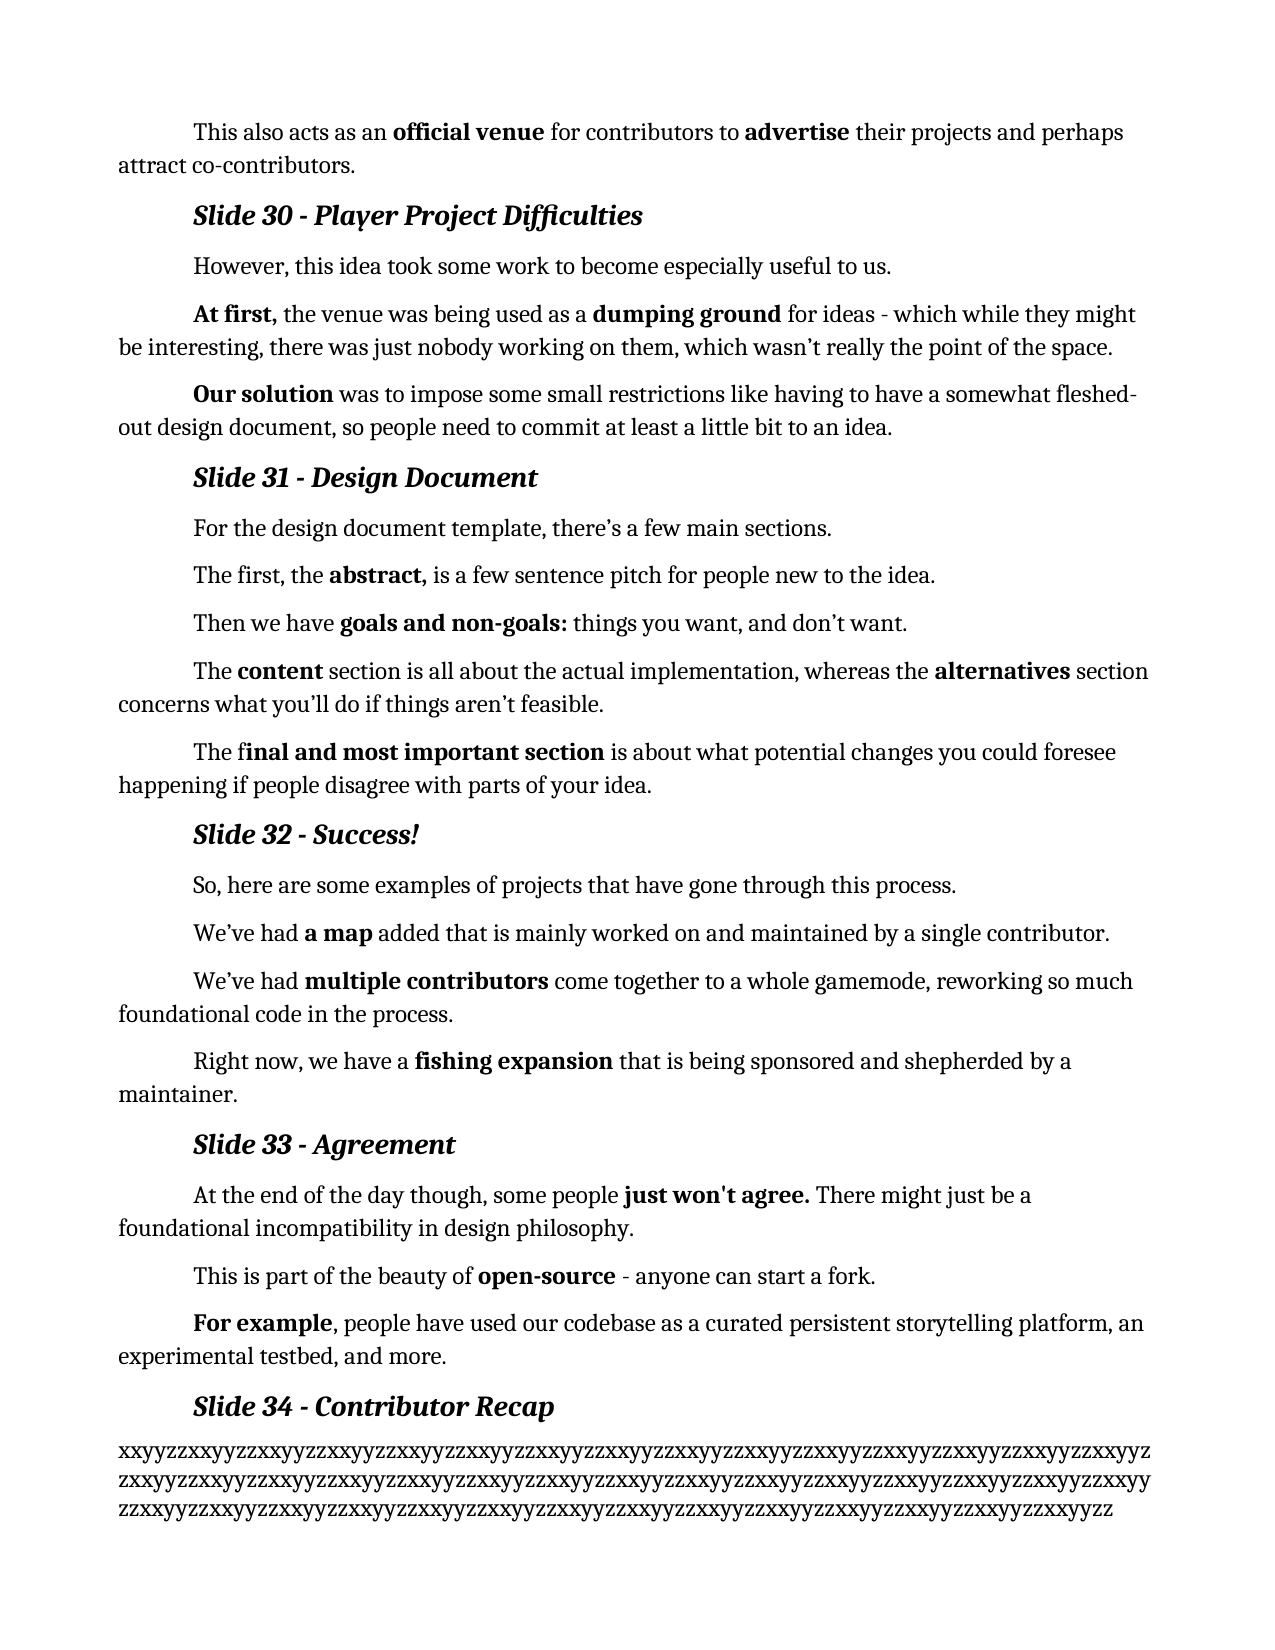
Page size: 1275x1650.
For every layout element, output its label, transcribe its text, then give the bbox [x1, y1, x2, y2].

list Our solution was to impose some small restrictions like having to have a somewhat fleshed-out design document, so people need to commit at least a little bit to an idea. [118, 380, 1157, 442]
list Right now, we have a fishing expansion that is being sponsored and shepherded by a maintainer. [118, 1047, 1157, 1109]
list We’ve had multiple contributors come together to a whole gamemode, reworking so much foundational code in the process. [118, 967, 1157, 1028]
subtitle Slide 30 - Player Project Difficulties [118, 199, 1157, 232]
list This is part of the beauty of open-source - anyone can start a fork. [118, 1262, 1157, 1290]
list At first, the venue was being used as a dumping ground for ideas - which while they might be interesting, there was just nobody working on them, which wasn’t really the point of the space. [118, 299, 1157, 361]
list This also acts as an official venue for contributors to advertise their projects and perhaps attract co-contributors. [118, 118, 1157, 180]
list So, here are some examples of projects that have gone through this process. [118, 871, 1157, 900]
subtitle Slide 33 - Agreement [118, 1128, 1157, 1161]
list For example, people have used our codebase as a curated persistent storytelling platform, an experimental testbed, and more. [118, 1309, 1157, 1371]
list At the end of the day though, some people just won't agree. There might just be a foundational incompatibility in design philosophy. [118, 1181, 1157, 1243]
list The first, the abstract, is a few sentence pitch for people new to the idea. [118, 561, 1157, 590]
subtitle Slide 32 - Success! [118, 818, 1157, 852]
list The final and most important section is about what potential changes you could foresee happening if people disagree with parts of your idea. [118, 737, 1157, 799]
list The content section is all about the actual implementation, whereas the alternatives section concerns what you’ll do if things aren’t feasible. [118, 657, 1157, 719]
list For the design document template, there’s a few main sections. [118, 514, 1157, 543]
list Then we have goals and non-goals: things you want, and don’t want. [118, 609, 1157, 638]
list However, this idea took some work to become especially useful to us. [118, 252, 1157, 281]
subtitle Slide 34 - Contributor Recap [118, 1390, 1157, 1423]
text xxyyzzxxyyzzxxyyzzxxyyzzxxyyzzxxyyzzxxyyzzxxyyzzxxyyzzxxyyzzxxyyzzxxyyzzxxyyzzxxyyzzxxyyzzxxyyzzxxyyzzxxyyzzxxyyzzxxyyzzxxyyzzxxyyzzxxyyzzxxyyzzxxyyzzxxyyzzxxyyzzxxyyzzxxyyzzxxyyzzxxyyzzxxyyzzxxyyzzxxyyzzxxyyzzxxyyzzxxyyzzxxyyzzxxyyzzxxyyzzxxyyzzxxyyzzxxyyzzxxyyzz [118, 1436, 1157, 1522]
list We’ve had a map added that is mainly worked on and maintained by a single contributor. [118, 919, 1157, 948]
subtitle Slide 31 - Design Document [118, 461, 1157, 494]
